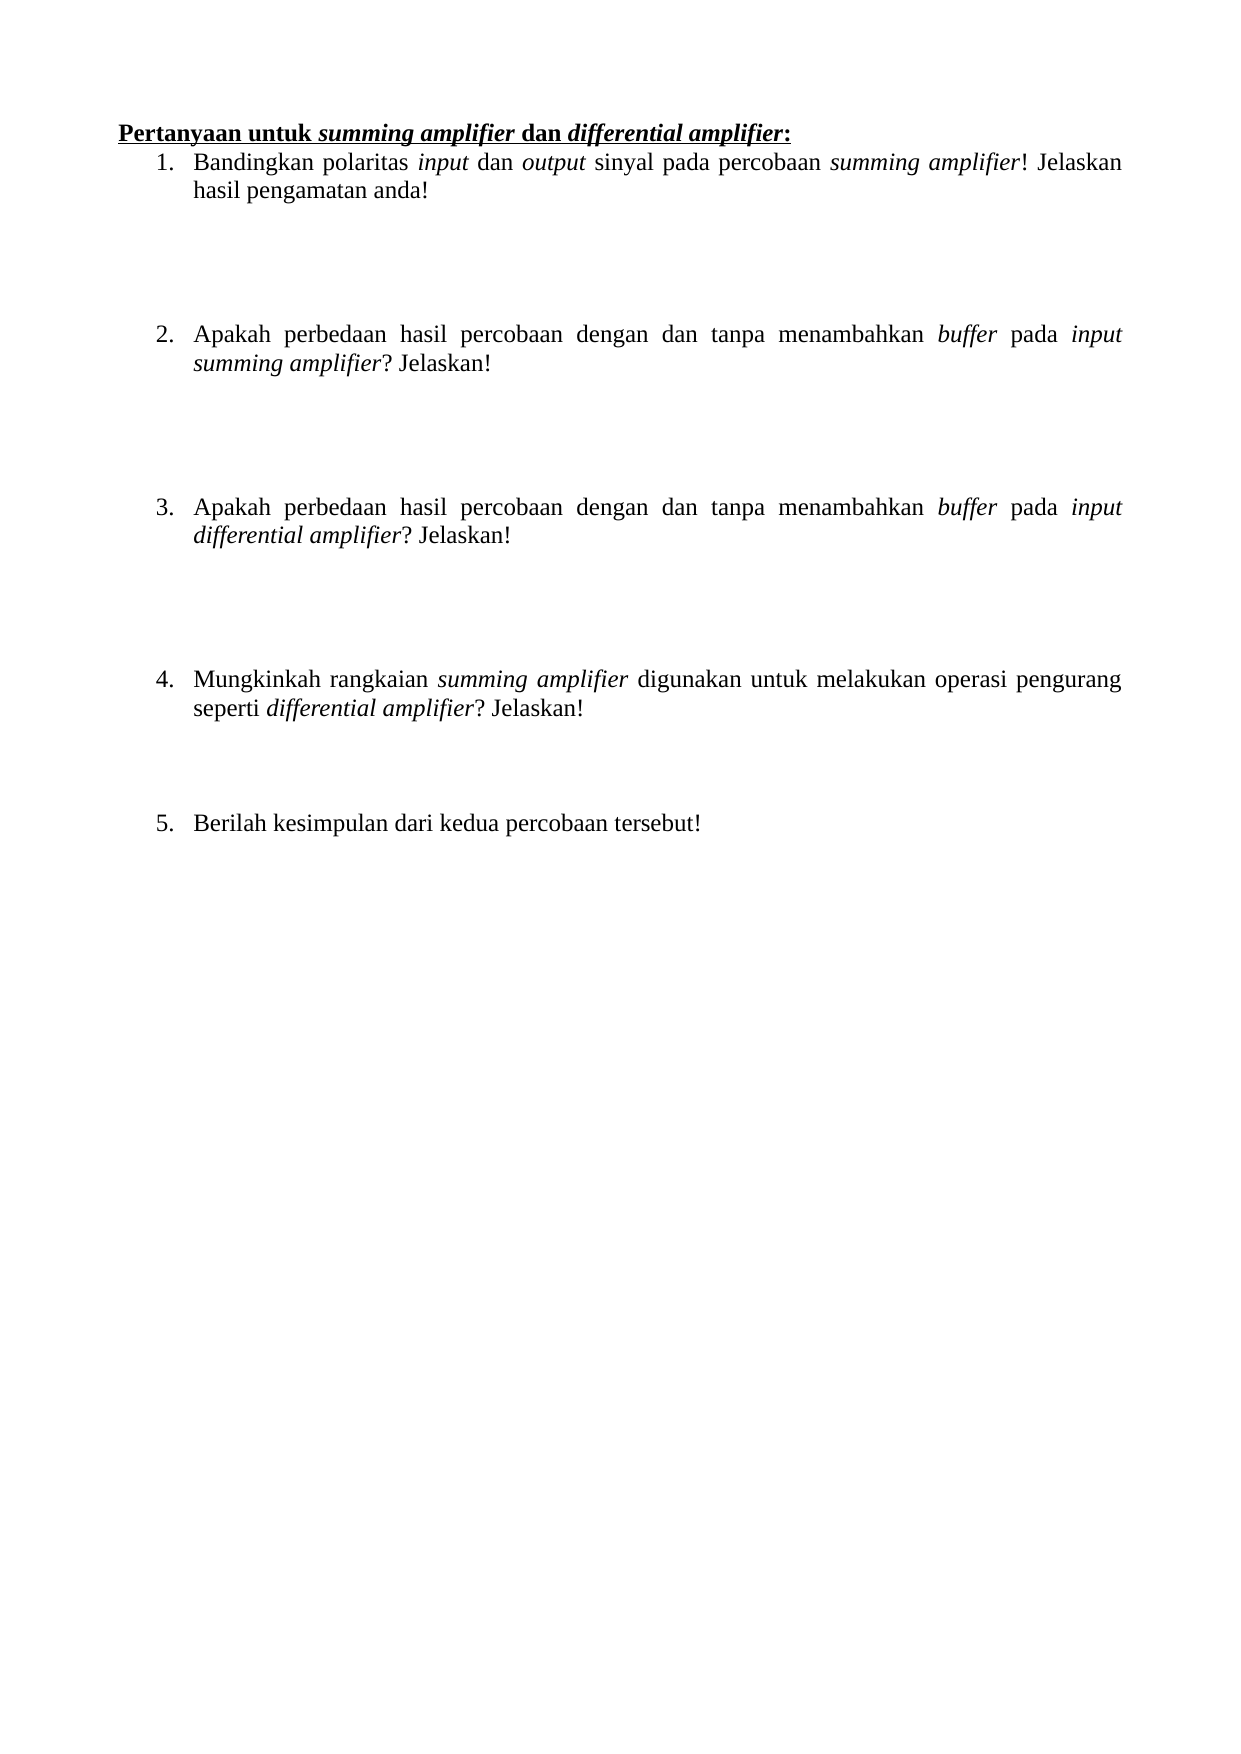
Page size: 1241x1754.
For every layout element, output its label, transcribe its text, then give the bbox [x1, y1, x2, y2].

list Apakah perbedaan hasil percobaan dengan dan tanpa menambahkan buffer pada input differential amplifier? Jelaskan! [156, 492, 1122, 549]
list Berilah kesimpulan dari kedua percobaan tersebut! [156, 808, 1122, 837]
list Apakah perbedaan hasil percobaan dengan dan tanpa menambahkan buffer pada input summing amplifier? Jelaskan! [156, 319, 1122, 377]
text Pertanyaan untuk summing amplifier dan differential amplifier: [118, 118, 1122, 147]
list Bandingkan polaritas input dan output sinyal pada percobaan summing amplifier! Jelaskan hasil pengamatan anda! [156, 147, 1122, 204]
list Mungkinkah rangkaian summing amplifier digunakan untuk melakukan operasi pengurang seperti differential amplifier? Jelaskan! [156, 664, 1122, 722]
